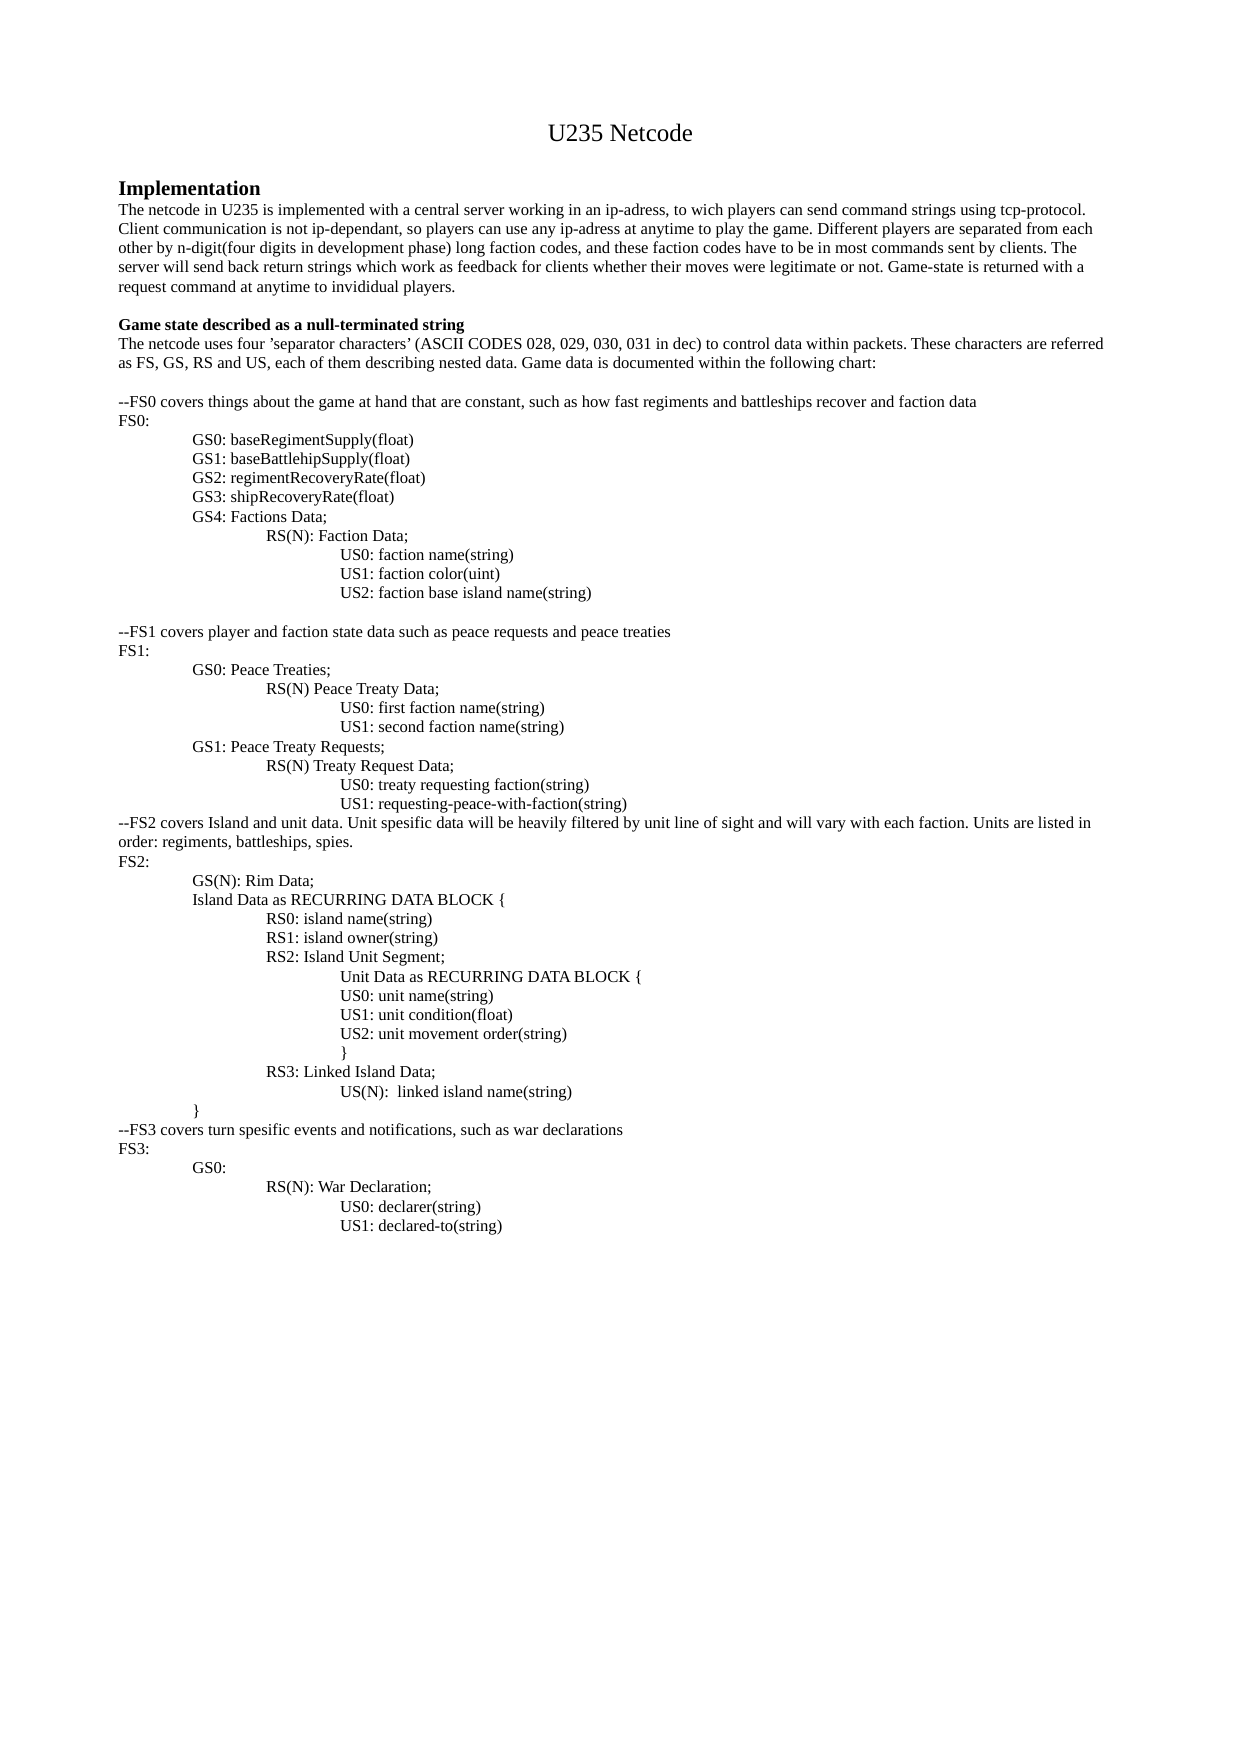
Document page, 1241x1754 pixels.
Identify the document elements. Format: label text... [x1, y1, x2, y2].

text RS1: island owner(string) [118, 928, 1122, 947]
text GS1: Peace Treaty Requests; [118, 736, 1122, 756]
text US1: faction color(uint) [118, 564, 1122, 583]
text Island Data as RECURRING DATA BLOCK { [118, 890, 1122, 909]
text RS(N): War Declaration; [118, 1177, 1122, 1196]
text RS2: Island Unit Segment; [118, 947, 1122, 966]
text Game state described as a null-terminated string [118, 315, 1122, 334]
text GS1: baseBattlehipSupply(float) [118, 449, 1122, 468]
text Unit Data as RECURRING DATA BLOCK { [118, 966, 1122, 986]
text } [118, 1101, 1122, 1120]
text RS0: island name(string) [118, 909, 1122, 928]
text U235 Netcode [118, 118, 1122, 147]
text Implementation [118, 176, 1122, 200]
text US0: treaty requesting faction(string) [118, 775, 1122, 794]
text GS2: regimentRecoveryRate(float) [118, 468, 1122, 487]
text RS(N): Faction Data; [118, 526, 1122, 545]
text US1: requesting-peace-with-faction(string) [118, 794, 1122, 813]
text US1: declared-to(string) [118, 1216, 1122, 1235]
text GS4: Factions Data; [118, 506, 1122, 526]
text } [118, 1043, 1122, 1062]
text US0: declarer(string) [118, 1196, 1122, 1216]
text US2: faction base island name(string) [118, 583, 1122, 602]
text --FS3 covers turn spesific events and notifications, such as war declarations [118, 1120, 1122, 1139]
text US(N): linked island name(string) [118, 1081, 1122, 1101]
text US0: first faction name(string) [118, 698, 1122, 717]
text US1: second faction name(string) [118, 717, 1122, 736]
text GS0: [118, 1158, 1122, 1177]
text RS3: Linked Island Data; [118, 1062, 1122, 1081]
text US2: unit movement order(string) [118, 1024, 1122, 1043]
text FS0: [118, 411, 1122, 430]
text GS(N): Rim Data; [118, 871, 1122, 890]
text FS3: [118, 1139, 1122, 1158]
text US0: faction name(string) [118, 545, 1122, 564]
text GS3: shipRecoveryRate(float) [118, 487, 1122, 506]
text RS(N) Treaty Request Data; [118, 756, 1122, 775]
text US0: unit name(string) [118, 986, 1122, 1005]
text US1: unit condition(float) [118, 1005, 1122, 1024]
text The netcode in U235 is implemented with a central server working in an ip-adress, to wich players can send command strings using tcp-protocol. Client communication is not ip-dependant, so players can use any ip-adress at anytime to play the game. Different players are separated from each other by n-digit(four digits in development phase) long faction codes, and these faction codes have to be in most commands sent by clients. The server will send back return strings which work as feedback for clients whether their moves were legitimate or not. Game-state is returned with a request command at anytime to invididual players. [118, 200, 1122, 296]
text The netcode uses four ’separator characters’ (ASCII CODES 028, 029, 030, 031 in dec) to control data within packets. These characters are referred as FS, GS, RS and US, each of them describing nested data. Game data is documented within the following chart: [118, 334, 1122, 372]
text GS0: Peace Treaties; [118, 660, 1122, 679]
text GS0: baseRegimentSupply(float) [118, 430, 1122, 449]
text --FS2 covers Island and unit data. Unit spesific data will be heavily filtered by unit line of sight and will vary with each faction. Units are listed in order: regiments, battleships, spies. [118, 813, 1122, 851]
text FS1: [118, 641, 1122, 660]
text --FS0 covers things about the game at hand that are constant, such as how fast regiments and battleships recover and faction data [118, 391, 1122, 411]
text --FS1 covers player and faction state data such as peace requests and peace treaties [118, 621, 1122, 641]
text RS(N) Peace Treaty Data; [118, 679, 1122, 698]
text FS2: [118, 851, 1122, 871]
